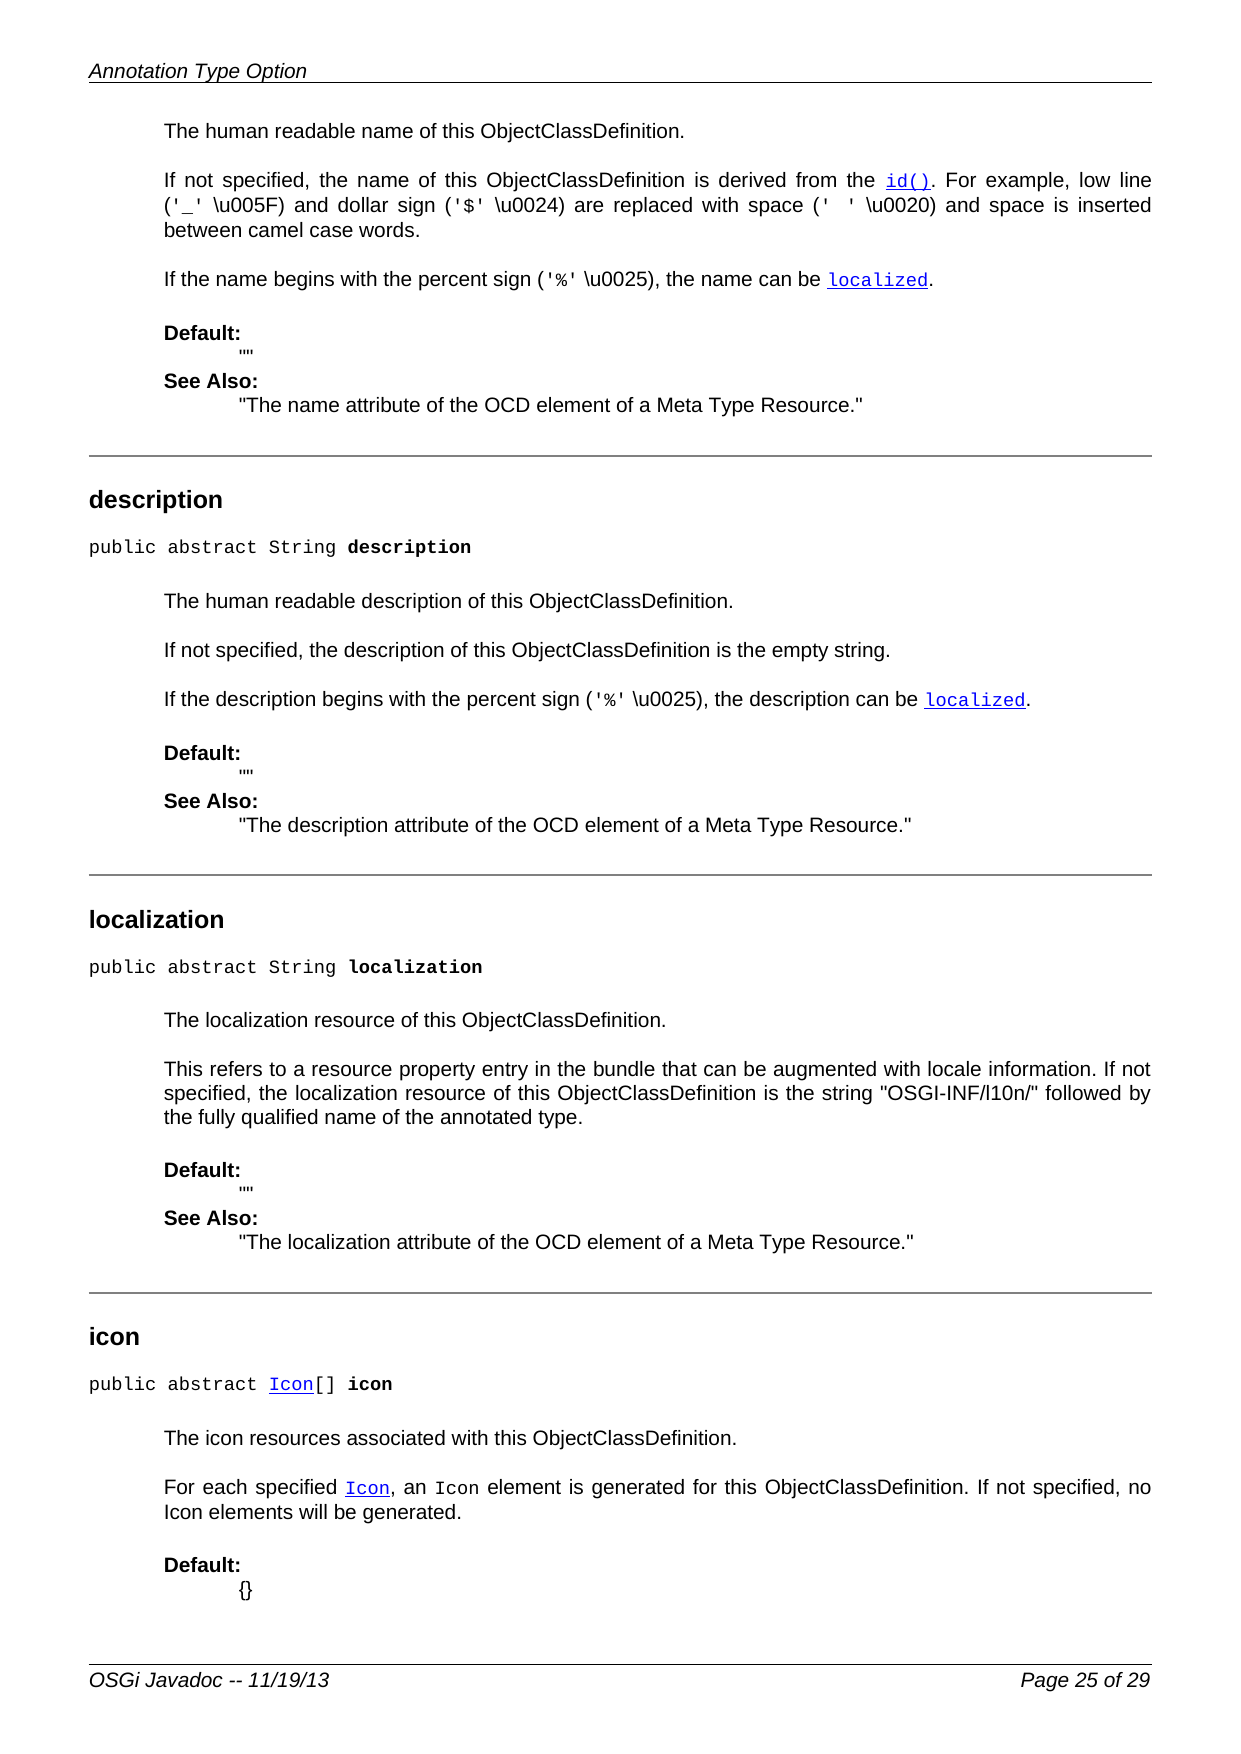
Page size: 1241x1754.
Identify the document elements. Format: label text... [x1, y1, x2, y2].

text "" [238, 1182, 1152, 1206]
text If not specified, the name of this ObjectClassDefinition is derived from the id(). For example, low line ('_' \u005F) and dollar sign ('$' \u0024) are replaced with space (' ' \u0020) and space is inserted between camel case words. [163, 167, 1152, 242]
subtitle description [88, 485, 1152, 514]
text Default: [163, 1158, 1152, 1182]
text See Also: [163, 1206, 1152, 1230]
text "" [238, 345, 1152, 369]
text public abstract String description [88, 538, 1152, 559]
text If the name begins with the percent sign ('%' \u0025), the name can be localized. [163, 267, 1152, 292]
text The human readable name of this ObjectClassDefinition. [163, 118, 1152, 142]
text The localization resource of this ObjectClassDefinition. [163, 1008, 1152, 1032]
text "The description attribute of the OCD element of a Meta Type Resource." [238, 813, 1152, 837]
text This refers to a resource property entry in the bundle that can be augmented with locale information. If not specified, the localization resource of this ObjectClassDefinition is the string "OSGI-INF/l10n/" followed by the fully qualified name of the annotated type. [163, 1057, 1152, 1129]
text The human readable description of this ObjectClassDefinition. [163, 588, 1152, 612]
text See Also: [163, 369, 1152, 393]
text If the description begins with the percent sign ('%' \u0025), the description can be localized. [163, 686, 1152, 712]
text For each specified Icon, an Icon element is generated for this ObjectClassDefinition. If not specified, no Icon elements will be generated. [163, 1474, 1152, 1524]
text Default: [163, 1553, 1152, 1577]
subtitle localization [88, 905, 1152, 934]
text public abstract String localization [88, 958, 1152, 979]
text Default: [163, 741, 1152, 765]
subtitle icon [88, 1322, 1152, 1351]
text "" [238, 765, 1152, 789]
text Default: [163, 321, 1152, 345]
text See Also: [163, 789, 1152, 813]
text public abstract Icon[] icon [88, 1375, 1152, 1396]
text The icon resources associated with this ObjectClassDefinition. [163, 1426, 1152, 1449]
text "The localization attribute of the OCD element of a Meta Type Resource." [238, 1230, 1152, 1254]
text "The name attribute of the OCD element of a Meta Type Resource." [238, 393, 1152, 417]
text If not specified, the description of this ObjectClassDefinition is the empty string. [163, 637, 1152, 661]
text {} [238, 1577, 1152, 1601]
